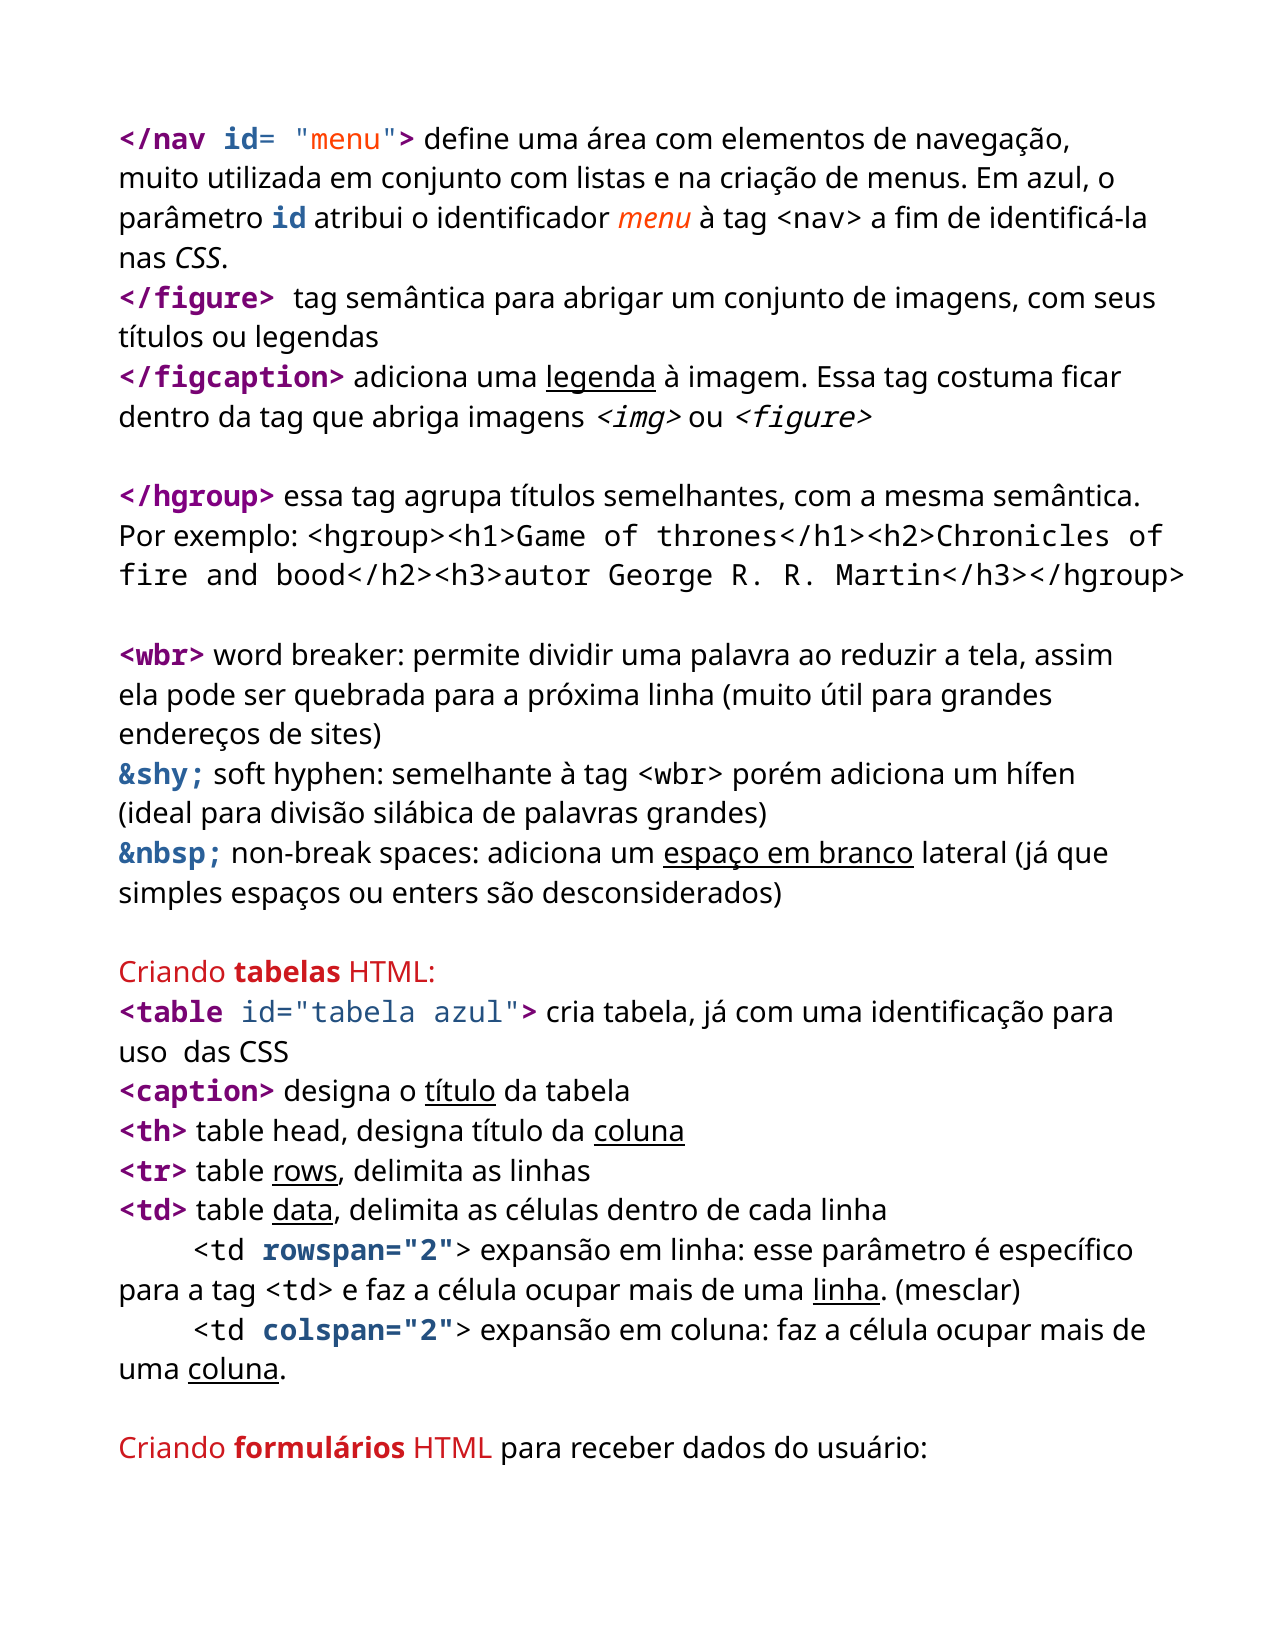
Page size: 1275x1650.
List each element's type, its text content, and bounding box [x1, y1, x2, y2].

text <wbr> word breaker: permite dividir uma palavra ao reduzir a tela, assim ela pode ser quebrada para a próxima linha (muito útil para grandes endereços de sites) &shy; soft hyphen: semelhante à tag <wbr> porém adiciona um hífen (ideal para divisão silábica de palavras grandes) &nbsp; non-break spaces: adiciona um espaço em branco lateral (já que simples espaços ou enters são desconsiderados) [118, 594, 1157, 912]
text </hgroup> essa tag agrupa títulos semelhantes, com a mesma semântica. Por exemplo: <hgroup><h1>Game of thrones</h1><h2>Chronicles of fire and bood</h2><h3>autor George R. R. Martin</h3></hgroup> [118, 475, 1198, 594]
text </nav id= "menu"> define uma área com elementos de navegação, muito utilizada em conjunto com listas e na criação de menus. Em azul, o parâmetro id atribui o identificador menu à tag <nav> a fim de identificá-la nas CSS. [118, 118, 1157, 277]
text </figure> tag semântica para abrigar um conjunto de imagens, com seus títulos ou legendas </figcaption> adiciona uma legenda à imagem. Essa tag costuma ficar dentro da tag que abriga imagens <img> ou <figure> [118, 277, 1157, 436]
text Criando formulários HTML para receber dados do usuário: [118, 1428, 1157, 1467]
text Criando tabelas HTML: <table id="tabela azul"> cria tabela, já com uma identificação para uso das CSS <caption> designa o título da tabela <th> table head, designa título da coluna [118, 952, 1157, 1150]
text <tr> table rows, delimita as linhas <td> table data, delimita as células dentro de cada linha <td rowspan="2"> expansão em linha: esse parâmetro é específico para a tag <td> e faz a célula ocupar mais de uma linha. (mesclar) <td colspan="2"> expansão em coluna: faz a célula ocupar mais de uma coluna. [118, 1150, 1157, 1388]
